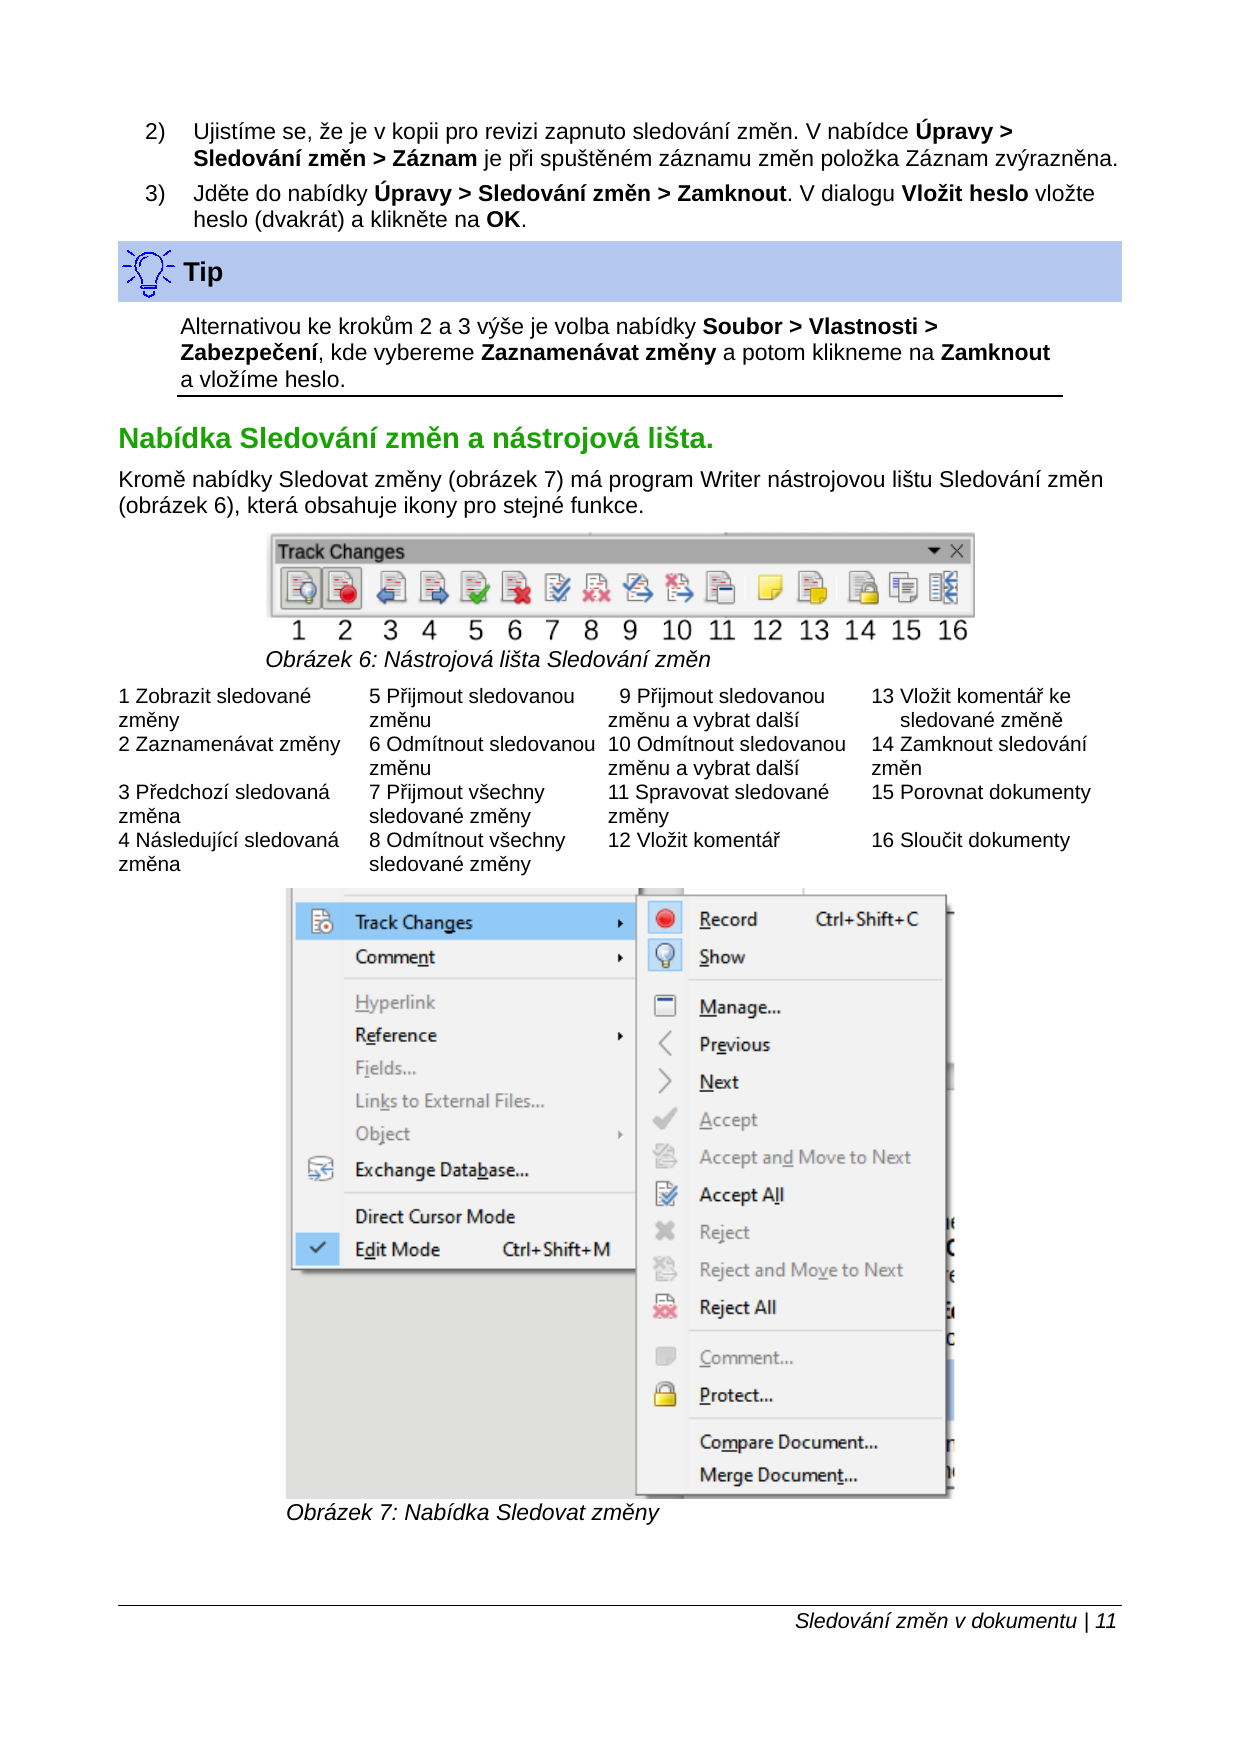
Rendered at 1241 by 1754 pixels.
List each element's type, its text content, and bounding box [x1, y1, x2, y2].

table_cell 10 Odmítnout sledovanou změnu a vybrat další [608, 732, 871, 780]
subtitle Tip [118, 241, 1122, 302]
text Obrázek 6: Nástrojová lišta Sledování změn [265, 641, 975, 672]
list Jděte do nabídky Úpravy > Sledování změn > Zamknout. V dialogu Vložit heslo vložte heslo (dvakrát) a klikněte na OK. [165, 180, 1122, 232]
table_cell 8 Odmítnout všechny sledované změny [369, 828, 608, 876]
table_header 1 Zobrazit sledované změny [118, 684, 369, 732]
picture [285, 888, 955, 1499]
list Ujistíme se, že je v kopii pro revizi zapnuto sledování změn. V nabídce Úpravy > Sledování změn > Záznam je při spuštěném záznamu změn položka Záznam zvýrazněna. [165, 118, 1122, 171]
table_cell 4 Následující sledovaná změna [118, 828, 369, 876]
table_cell 2 Zaznamenávat změny [118, 732, 369, 780]
table_cell 3 Předchozí sledovaná změna [118, 780, 369, 828]
table_cell 15 Porovnat dokumenty [871, 780, 1122, 828]
picture [265, 531, 975, 641]
text Kromě nabídky Sledovat změny (obrázek 7) má program Writer nástrojovou lištu Sledování změn (obrázek 6), která obsahuje ikony pro stejné funkce. [118, 466, 1122, 519]
subtitle Nabídka Sledování změn a nástrojová lišta. [118, 421, 1122, 454]
picture [119, 242, 179, 302]
table_cell 14 Zamknout sledování změn [871, 732, 1122, 780]
table_cell 7 Přijmout všechny sledované změny [369, 780, 608, 828]
text Alternativou ke krokům 2 a 3 výše je volba nabídky Soubor > Vlastnosti > Zabezpečení, kde vybereme Zaznamenávat změny a potom klikneme na Zamknout a vložíme heslo. [177, 310, 1063, 395]
table_header 9 Přijmout sledovanou změnu a vybrat další [608, 684, 871, 732]
table_cell 12 Vložit komentář [608, 828, 871, 876]
text Obrázek 7: Nabídka Sledovat změny [286, 1499, 954, 1525]
table_header 13 Vložit komentář ke sledované změně [871, 684, 1122, 732]
table_header 5 Přijmout sledovanou změnu [369, 684, 608, 732]
table_cell 11 Spravovat sledované změny [608, 780, 871, 828]
table_cell 16 Sloučit dokumenty [871, 828, 1122, 876]
table_cell 6 Odmítnout sledovanou změnu [369, 732, 608, 780]
